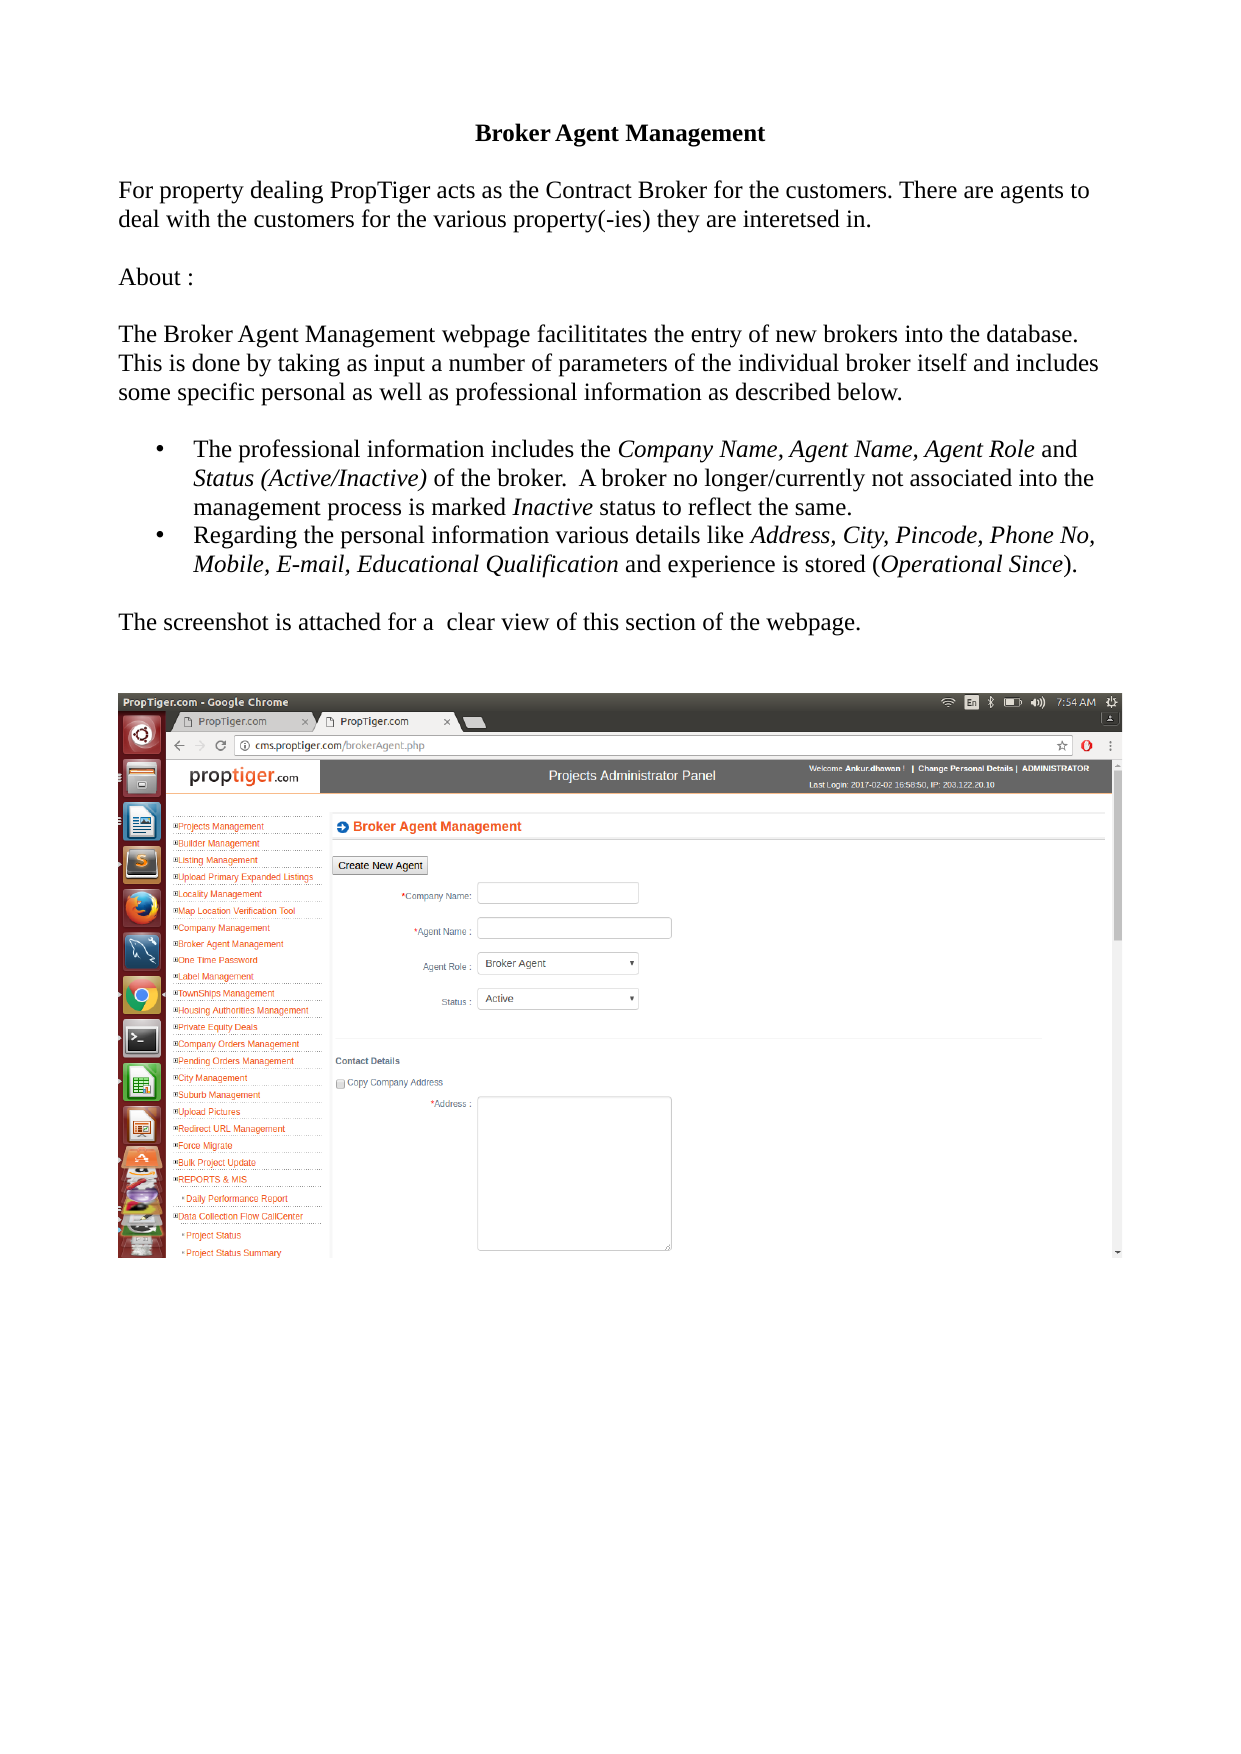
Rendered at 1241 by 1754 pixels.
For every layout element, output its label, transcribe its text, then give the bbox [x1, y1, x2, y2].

text The Broker Agent Management webpage facilititates the entry of new brokers into the database. This is done by taking as input a number of parameters of the individual broker itself and includes some specific personal as well as professional information as described below. [118, 319, 1122, 406]
text The screenshot is attached for a clear view of this section of the webpage. [118, 607, 1122, 636]
picture [118, 693, 1123, 1258]
list Regarding the personal information various details like Address, City, Pincode, Phone No, Mobile, E-mail, Educational Qualification and experience is stored (Operational Since). [156, 521, 1122, 578]
list The professional information includes the Company Name, Agent Name, Agent Role and Status (Active/Inactive) of the broker. A broker no longer/currently not associated into the management process is marked Inactive status to reflect the same. [156, 434, 1122, 521]
text Broker Agent Management [118, 118, 1122, 147]
text About : [118, 262, 1122, 291]
text For property dealing PropTiger acts as the Contract Broker for the customers. There are agents to deal with the customers for the various property(-ies) they are interetsed in. [118, 176, 1122, 233]
